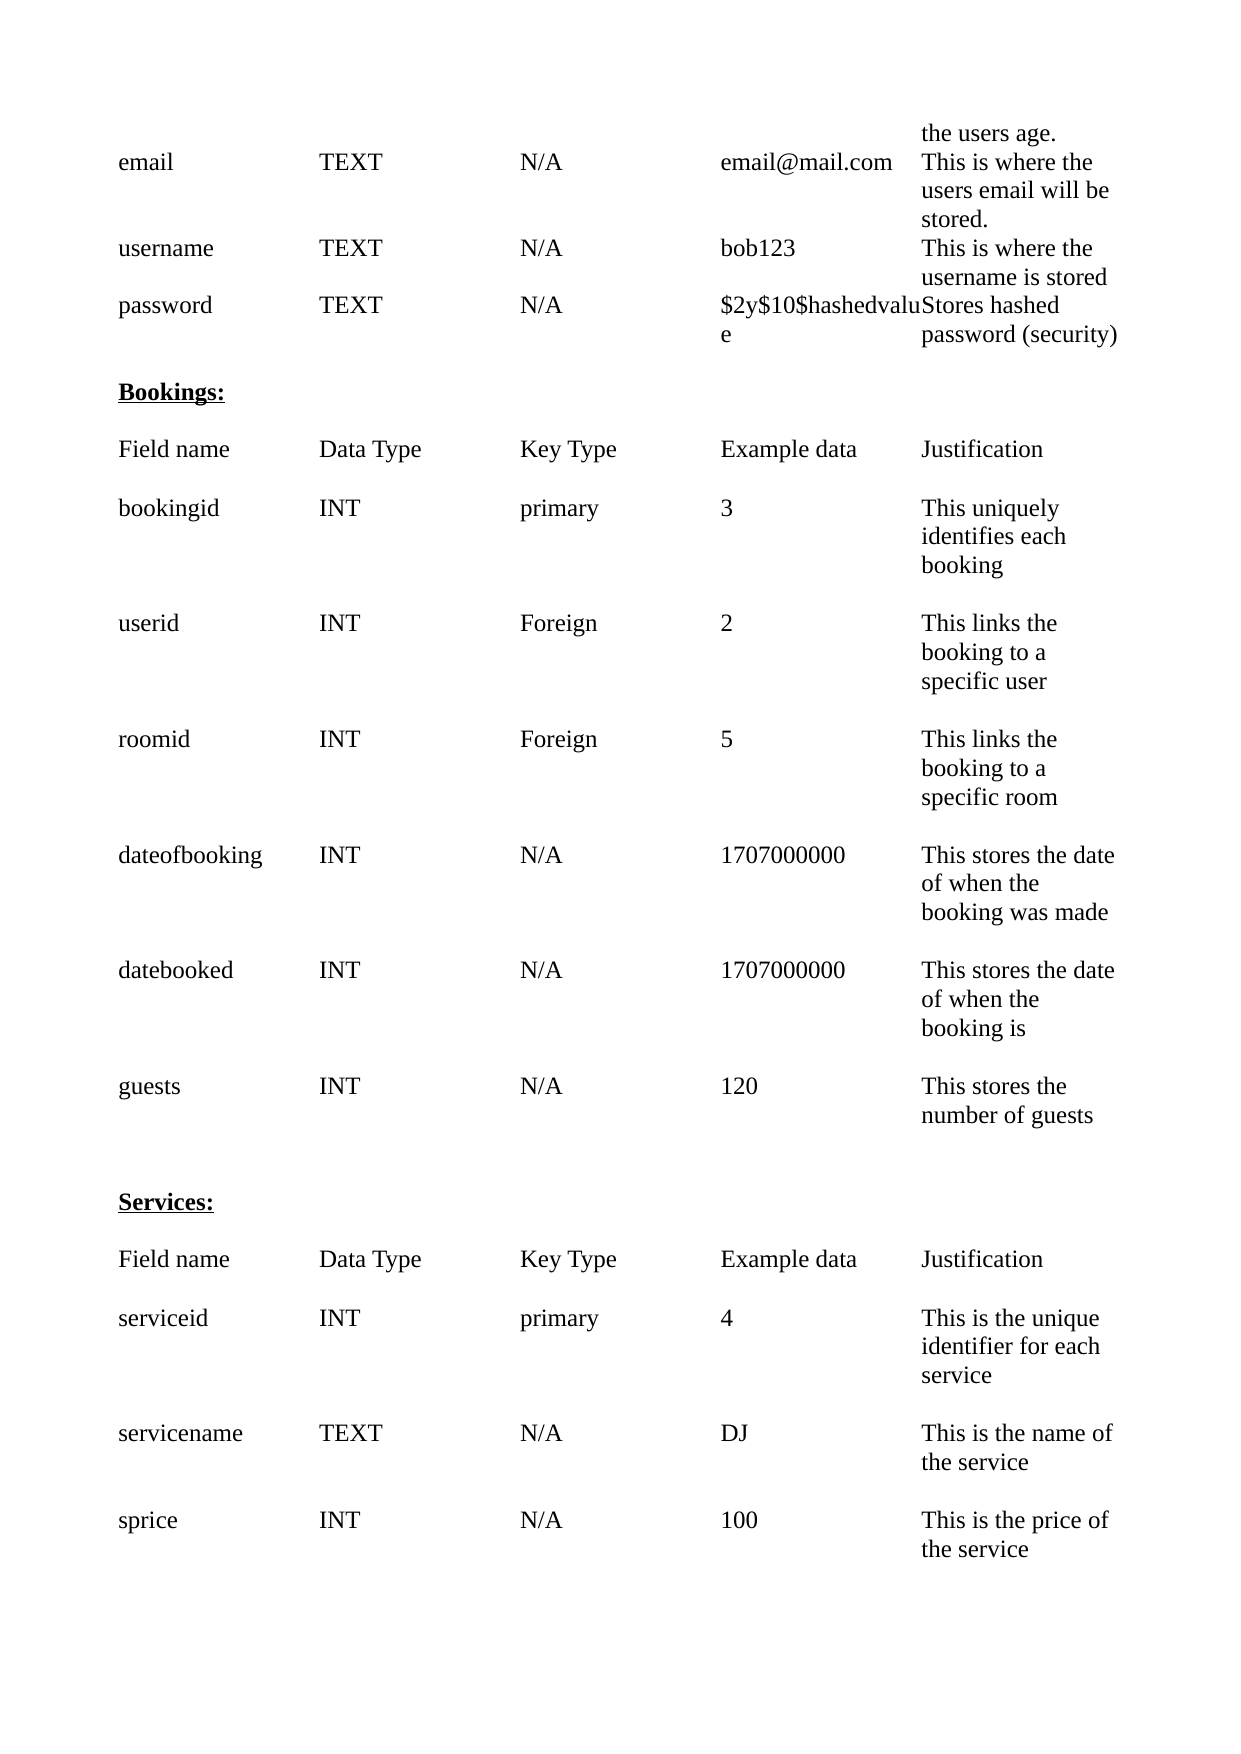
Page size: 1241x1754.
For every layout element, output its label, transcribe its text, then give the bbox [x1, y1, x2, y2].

table_cell roomid [118, 724, 319, 840]
table_cell datebooked [118, 956, 319, 1071]
table_cell N/A [520, 1419, 720, 1505]
table_cell 3 [720, 493, 921, 608]
table_header Data Type [319, 1245, 520, 1303]
table_cell [118, 118, 319, 147]
table_cell N/A [520, 1071, 720, 1158]
table_cell username [118, 233, 319, 291]
table_cell TEXT [319, 1419, 520, 1505]
table_cell serviceid [118, 1303, 319, 1418]
table_cell This is the name of the service [921, 1419, 1122, 1505]
table_cell 5 [720, 724, 921, 840]
table_cell N/A [520, 291, 720, 348]
table_cell INT [319, 724, 520, 840]
table_cell N/A [520, 840, 720, 956]
table_header Field name [118, 434, 319, 493]
table_cell 4 [720, 1303, 921, 1418]
table_cell This uniquely identifies each booking [921, 493, 1122, 608]
text Services: [118, 1187, 1122, 1216]
table_cell TEXT [319, 147, 520, 233]
table_cell This links the booking to a specific user [921, 608, 1122, 724]
table_cell sprice [118, 1505, 319, 1592]
table_cell [520, 118, 720, 147]
table_cell 1707000000 [720, 956, 921, 1071]
table_cell $2y$10$hashedvalue [720, 291, 921, 348]
table_cell TEXT [319, 291, 520, 348]
table_cell INT [319, 493, 520, 608]
table_cell Stores hashed password (security) [921, 291, 1122, 348]
table_cell INT [319, 840, 520, 956]
table_cell 1707000000 [720, 840, 921, 956]
table_header Justification [921, 1245, 1122, 1303]
table_cell Foreign [520, 608, 720, 724]
table_cell N/A [520, 233, 720, 291]
table_cell userid [118, 608, 319, 724]
table_cell primary [520, 1303, 720, 1418]
table_cell [319, 118, 520, 147]
table_cell password [118, 291, 319, 348]
table_cell This is where the username is stored [921, 233, 1122, 291]
table_cell 2 [720, 608, 921, 724]
table_cell INT [319, 956, 520, 1071]
table_cell INT [319, 1071, 520, 1158]
table_cell bob123 [720, 233, 921, 291]
table_cell This is the price of the service [921, 1505, 1122, 1592]
table_header Example data [720, 434, 921, 493]
table_cell This is where the users email will be stored. [921, 147, 1122, 233]
table_cell 100 [720, 1505, 921, 1592]
table_cell DJ [720, 1419, 921, 1505]
table_cell [720, 118, 921, 147]
table_cell This stores the date of when the booking was made [921, 840, 1122, 956]
table_cell This stores the date of when the booking is [921, 956, 1122, 1071]
table_cell the users age. [921, 118, 1122, 147]
table_header Example data [720, 1245, 921, 1303]
table_header Field name [118, 1245, 319, 1303]
table_cell 120 [720, 1071, 921, 1158]
table_cell N/A [520, 956, 720, 1071]
table_cell Foreign [520, 724, 720, 840]
table_cell servicename [118, 1419, 319, 1505]
table_cell email@mail.com [720, 147, 921, 233]
table_cell INT [319, 1505, 520, 1592]
table_cell This is the unique identifier for each service [921, 1303, 1122, 1418]
table_cell primary [520, 493, 720, 608]
table_header Key Type [520, 1245, 720, 1303]
table_cell guests [118, 1071, 319, 1158]
text Bookings: [118, 377, 1122, 406]
table_header Key Type [520, 434, 720, 493]
table_cell INT [319, 1303, 520, 1418]
table_cell bookingid [118, 493, 319, 608]
table_cell dateofbooking [118, 840, 319, 956]
table_cell N/A [520, 147, 720, 233]
table_cell This links the booking to a specific room [921, 724, 1122, 840]
table_cell TEXT [319, 233, 520, 291]
table_header Justification [921, 434, 1122, 493]
table_header Data Type [319, 434, 520, 493]
table_cell INT [319, 608, 520, 724]
table_cell N/A [520, 1505, 720, 1592]
table_cell This stores the number of guests [921, 1071, 1122, 1158]
table_cell email [118, 147, 319, 233]
